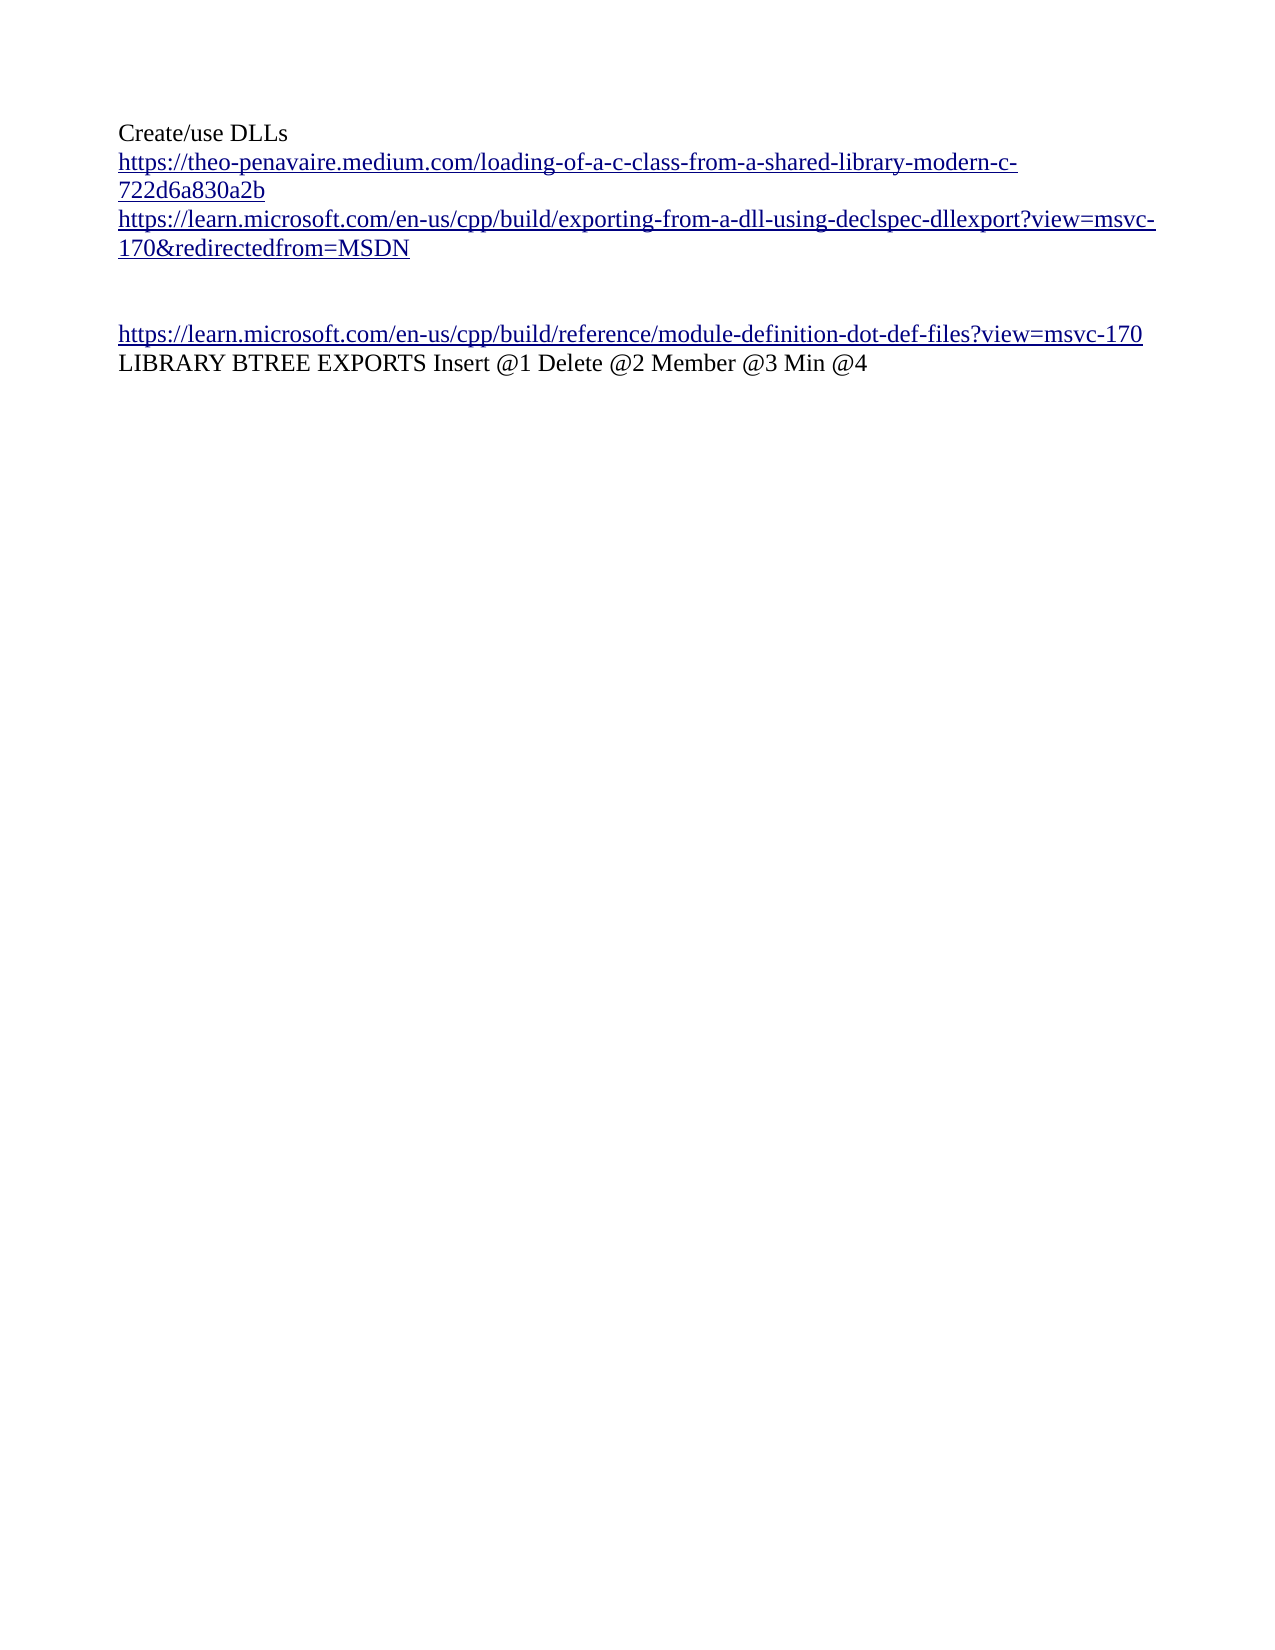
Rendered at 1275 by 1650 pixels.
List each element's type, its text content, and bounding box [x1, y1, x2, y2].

text https://learn.microsoft.com/en-us/cpp/build/exporting-from-a-dll-using-declspec-dllexport?view=msvc-170&redirectedfrom=MSDN [118, 204, 1157, 262]
text LIBRARY BTREE EXPORTS Insert @1 Delete @2 Member @3 Min @4 [118, 348, 1157, 377]
text https://theo-penavaire.medium.com/loading-of-a-c-class-from-a-shared-library-modern-c-722d6a830a2b [118, 147, 1157, 204]
text Create/use DLLs [118, 118, 1157, 147]
text https://learn.microsoft.com/en-us/cpp/build/reference/module-definition-dot-def-files?view=msvc-170 [118, 319, 1157, 348]
